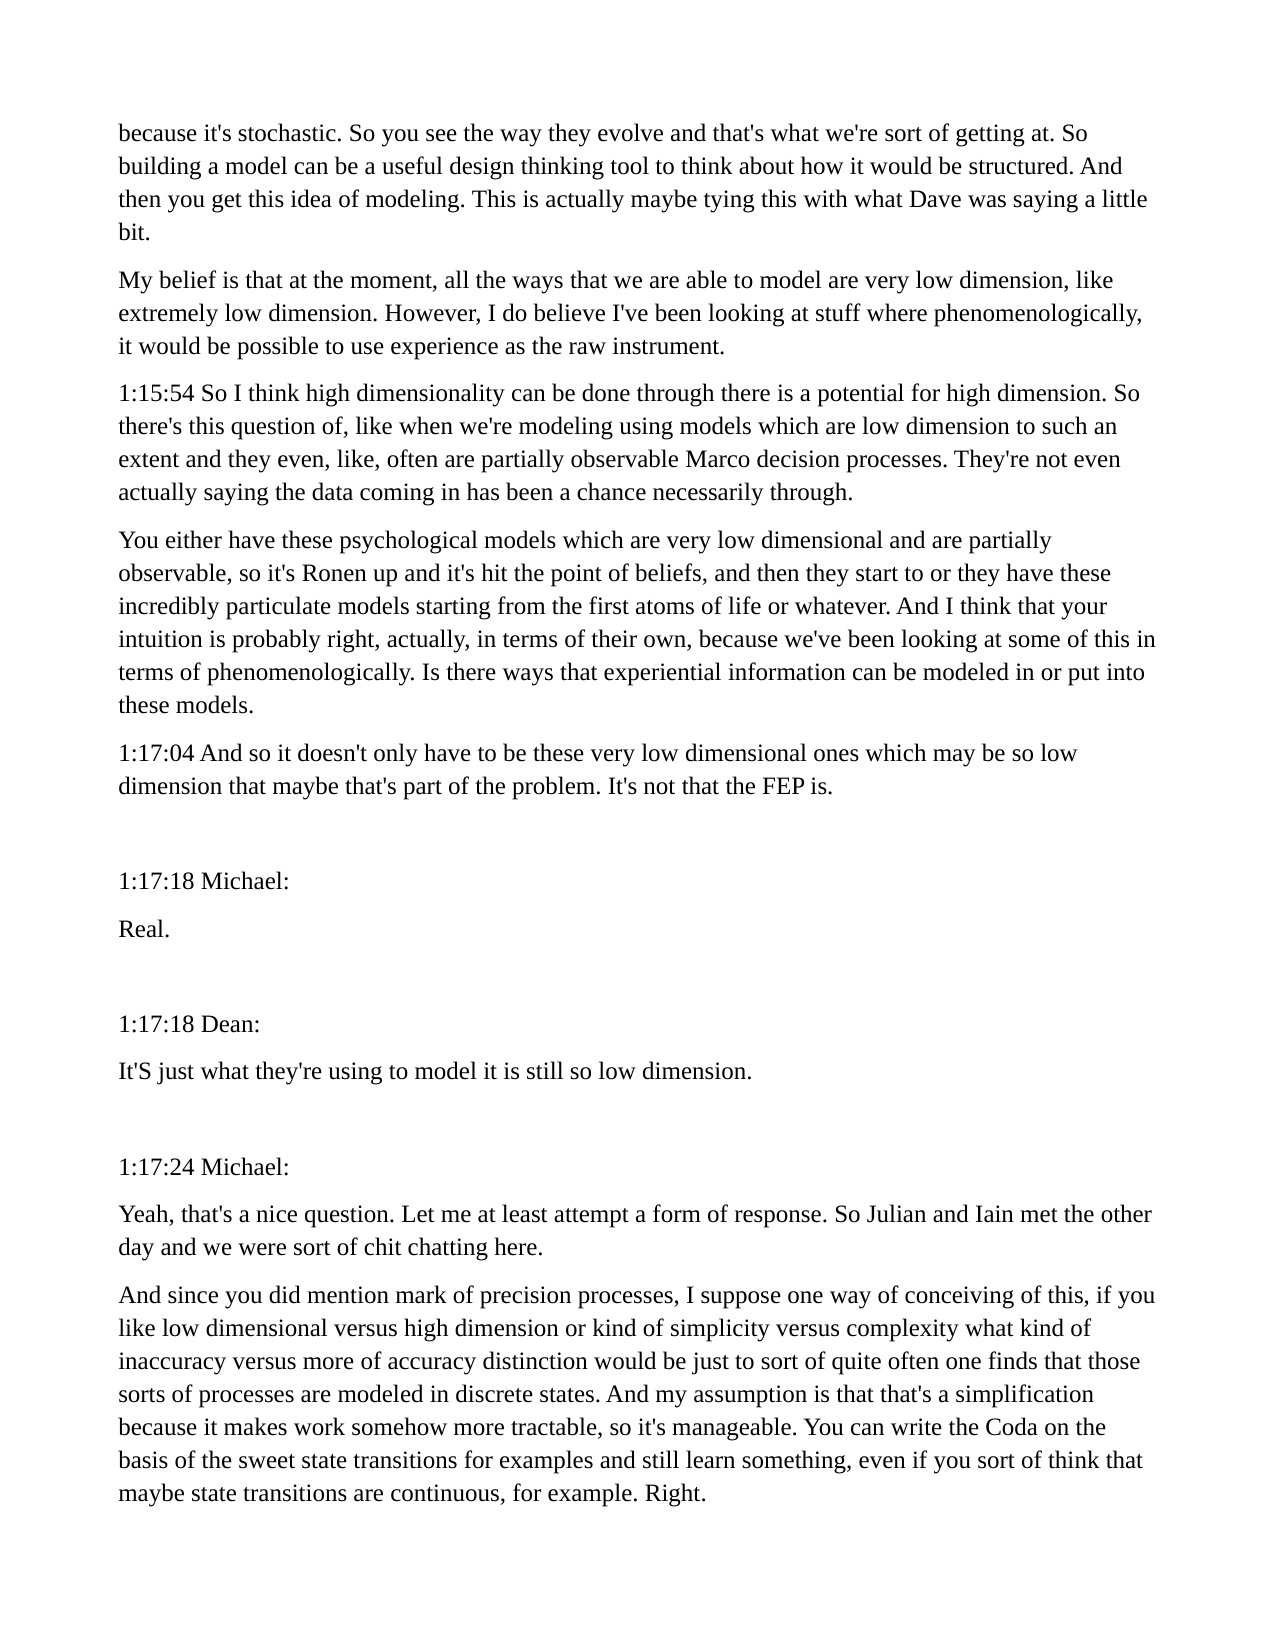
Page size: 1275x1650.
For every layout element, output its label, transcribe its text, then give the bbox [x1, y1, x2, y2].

text because it's stochastic. So you see the way they evolve and that's what we're sort of getting at. So building a model can be a useful design thinking tool to think about how it would be structured. And then you get this idea of modeling. This is actually maybe tying this with what Dave was saying a little bit. [118, 118, 1157, 246]
text Yeah, that's a nice question. Let me at least attempt a form of response. So Julian and Iain met the other day and we were sort of chit chatting here. [118, 1199, 1157, 1261]
text It'S just what they're using to model it is still so low dimension. [118, 1056, 1157, 1085]
text 1:17:24 Michael: [118, 1152, 1157, 1180]
text 1:17:18 Dean: [118, 1009, 1157, 1038]
text 1:15:54 So I think high dimensionality can be done through there is a potential for high dimension. So there's this question of, like when we're modeling using models which are low dimension to such an extent and they even, like, often are partially observable Marco decision processes. They're not even actually saying the data coming in has been a chance necessarily through. [118, 378, 1157, 506]
text 1:17:04 And so it doesn't only have to be these very low dimensional ones which may be so low dimension that maybe that's part of the problem. It's not that the FEP is. [118, 738, 1157, 799]
text 1:17:18 Michael: [118, 866, 1157, 895]
text Real. [118, 914, 1157, 942]
text And since you did mention mark of precision processes, I suppose one way of conceiving of this, if you like low dimensional versus high dimension or kind of simplicity versus complexity what kind of inaccuracy versus more of accuracy distinction would be just to sort of quite often one finds that those sorts of processes are modeled in discrete states. And my assumption is that that's a simplification because it makes work somehow more tractable, so it's manageable. You can write the Coda on the basis of the sweet state transitions for examples and still learn something, even if you sort of think that maybe state transitions are continuous, for example. Right. [118, 1280, 1157, 1507]
text You either have these psychological models which are very low dimensional and are partially observable, so it's Ronen up and it's hit the point of beliefs, and then they start to or they have these incredibly particulate models starting from the first atoms of life or whatever. And I think that your intuition is probably right, actually, in terms of their own, because we've been looking at some of this in terms of phenomenologically. Is there ways that experiential information can be modeled in or put into these models. [118, 525, 1157, 719]
text My belief is that at the moment, all the ways that we are able to model are very low dimension, like extremely low dimension. However, I do believe I've been looking at stuff where phenomenologically, it would be possible to use experience as the raw instrument. [118, 265, 1157, 359]
